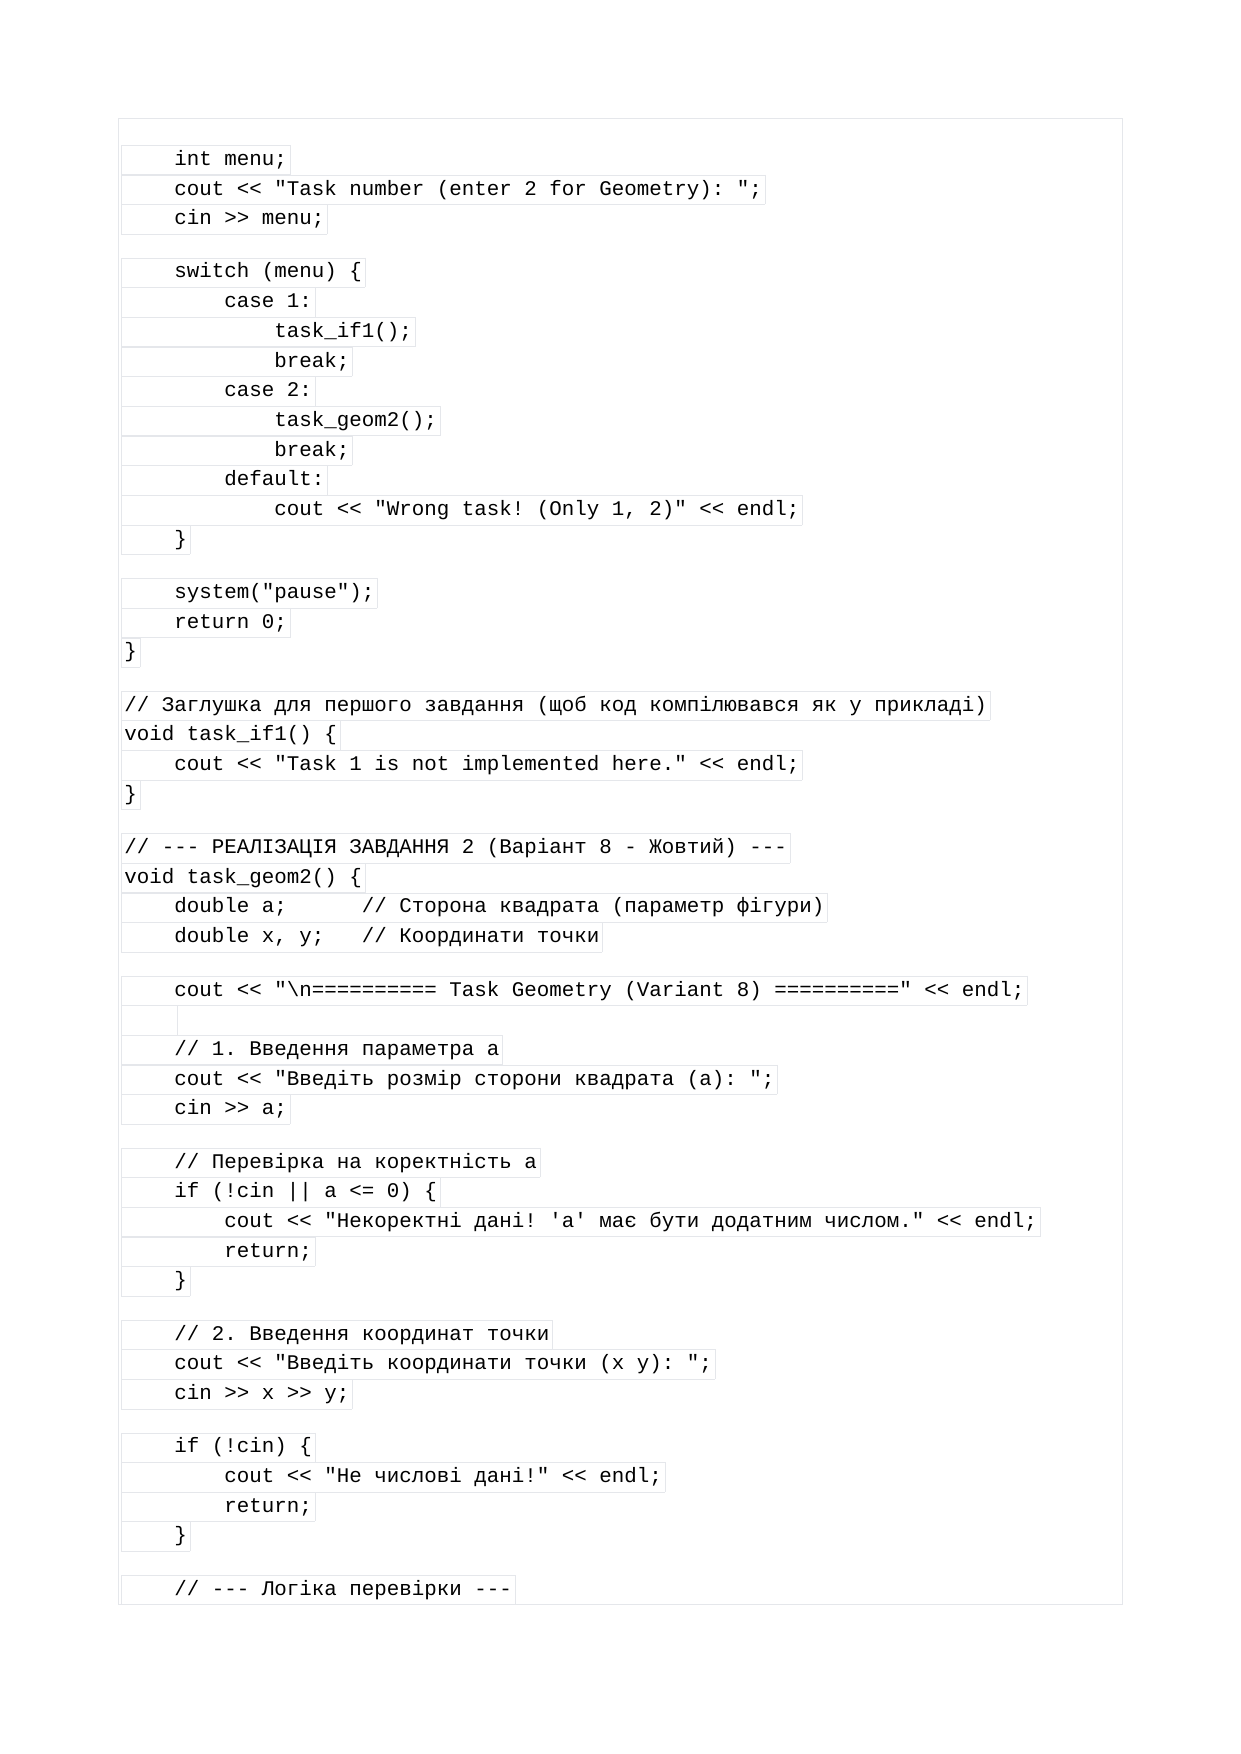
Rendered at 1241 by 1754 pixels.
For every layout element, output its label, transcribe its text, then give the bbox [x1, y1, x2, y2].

text // 2. Введення координат точки [119, 1317, 1122, 1346]
text if (!cin) { [119, 1429, 1122, 1459]
text task_geom2(); [122, 407, 440, 433]
text cout << "Не числові дані!" << endl; [122, 1463, 665, 1489]
text task_geom2(); [316, 403, 1122, 433]
text cout << "Некоректні дані! 'a' має бути додатним числом." << endl; [122, 1208, 1040, 1234]
text [291, 1091, 1122, 1124]
text [191, 522, 1122, 554]
text } [122, 781, 140, 809]
text system("pause"); [119, 575, 1122, 605]
text case 1: [122, 284, 1122, 314]
text int menu; [119, 142, 1122, 171]
text cout << "Не числові дані!" << endl; [316, 1459, 1122, 1489]
text [141, 634, 1122, 667]
text return; [122, 1489, 1122, 1518]
text return; [122, 1238, 315, 1263]
text return 0; [122, 609, 290, 634]
text cout << "Task 1 is not implemented here." << endl; [341, 747, 1122, 777]
text cout << "Task number (enter 2 for Geometry): "; [122, 176, 765, 201]
text } [122, 1518, 1122, 1551]
text // 1. Введення параметра a [178, 1032, 1122, 1062]
text [353, 433, 1122, 462]
text cin >> a; [122, 1095, 290, 1124]
text // Заглушка для першого завдання (щоб код компілювався як у прикладі) [119, 688, 1122, 717]
text cout << "Введіть координати точки (x y): "; [122, 1350, 715, 1376]
text double a; // Сторона квадрата (параметр фігури) [122, 894, 827, 919]
text cin >> x >> y; [122, 1376, 1122, 1409]
text cout << "Wrong task! (Only 1, 2)" << endl; [122, 496, 802, 522]
text switch (menu) { [119, 254, 1122, 284]
text // Перевірка на коректність a [119, 1144, 1122, 1174]
text cout << "Task 1 is not implemented here." << endl; [122, 751, 802, 777]
text // --- РЕАЛІЗАЦІЯ ЗАВДАННЯ 2 (Варіант 8 - Жовтий) --- [119, 830, 1122, 860]
text break; [122, 437, 352, 462]
text cout << "Введіть координати точки (x y): "; [553, 1346, 1122, 1376]
text [291, 605, 1122, 634]
text cin >> menu; [122, 201, 1122, 234]
text case 2: [122, 377, 315, 403]
text task_if1(); [316, 314, 1122, 343]
text // 1. Введення параметра a [122, 1036, 502, 1062]
text task_if1(); [122, 318, 415, 343]
text cout << "Введіть розмір сторони квадрата (a): "; [122, 1066, 777, 1091]
text cout << "Task number (enter 2 for Geometry): "; [291, 171, 1122, 201]
text if (!cin || a <= 0) { [122, 1174, 1122, 1204]
text } [122, 526, 190, 554]
text } [122, 639, 140, 667]
text break; [122, 348, 352, 373]
text void task_geom2() { [122, 860, 1122, 889]
text cout << "Wrong task! (Only 1, 2)" << endl; [328, 492, 1122, 522]
text cout << "\n========== Task Geometry (Variant 8) ==========" << endl; [119, 972, 1122, 1005]
text [316, 1234, 1122, 1263]
text [353, 343, 1122, 373]
text default: [122, 466, 327, 492]
text } [122, 1263, 1122, 1296]
text double a; // Сторона квадрата (параметр фігури) [366, 889, 1122, 919]
text [316, 373, 1122, 403]
text double x, y; // Координати точки [122, 923, 602, 952]
text cout << "Некоректні дані! 'a' має бути додатним числом." << endl; [441, 1204, 1122, 1234]
text [328, 462, 1122, 492]
text [603, 919, 1122, 952]
text cout << "Введіть розмір сторони квадрата (a): "; [503, 1062, 1122, 1091]
text [141, 777, 1122, 809]
text // --- Логіка перевірки --- [119, 1572, 1122, 1604]
text void task_if1() { [122, 717, 1122, 747]
